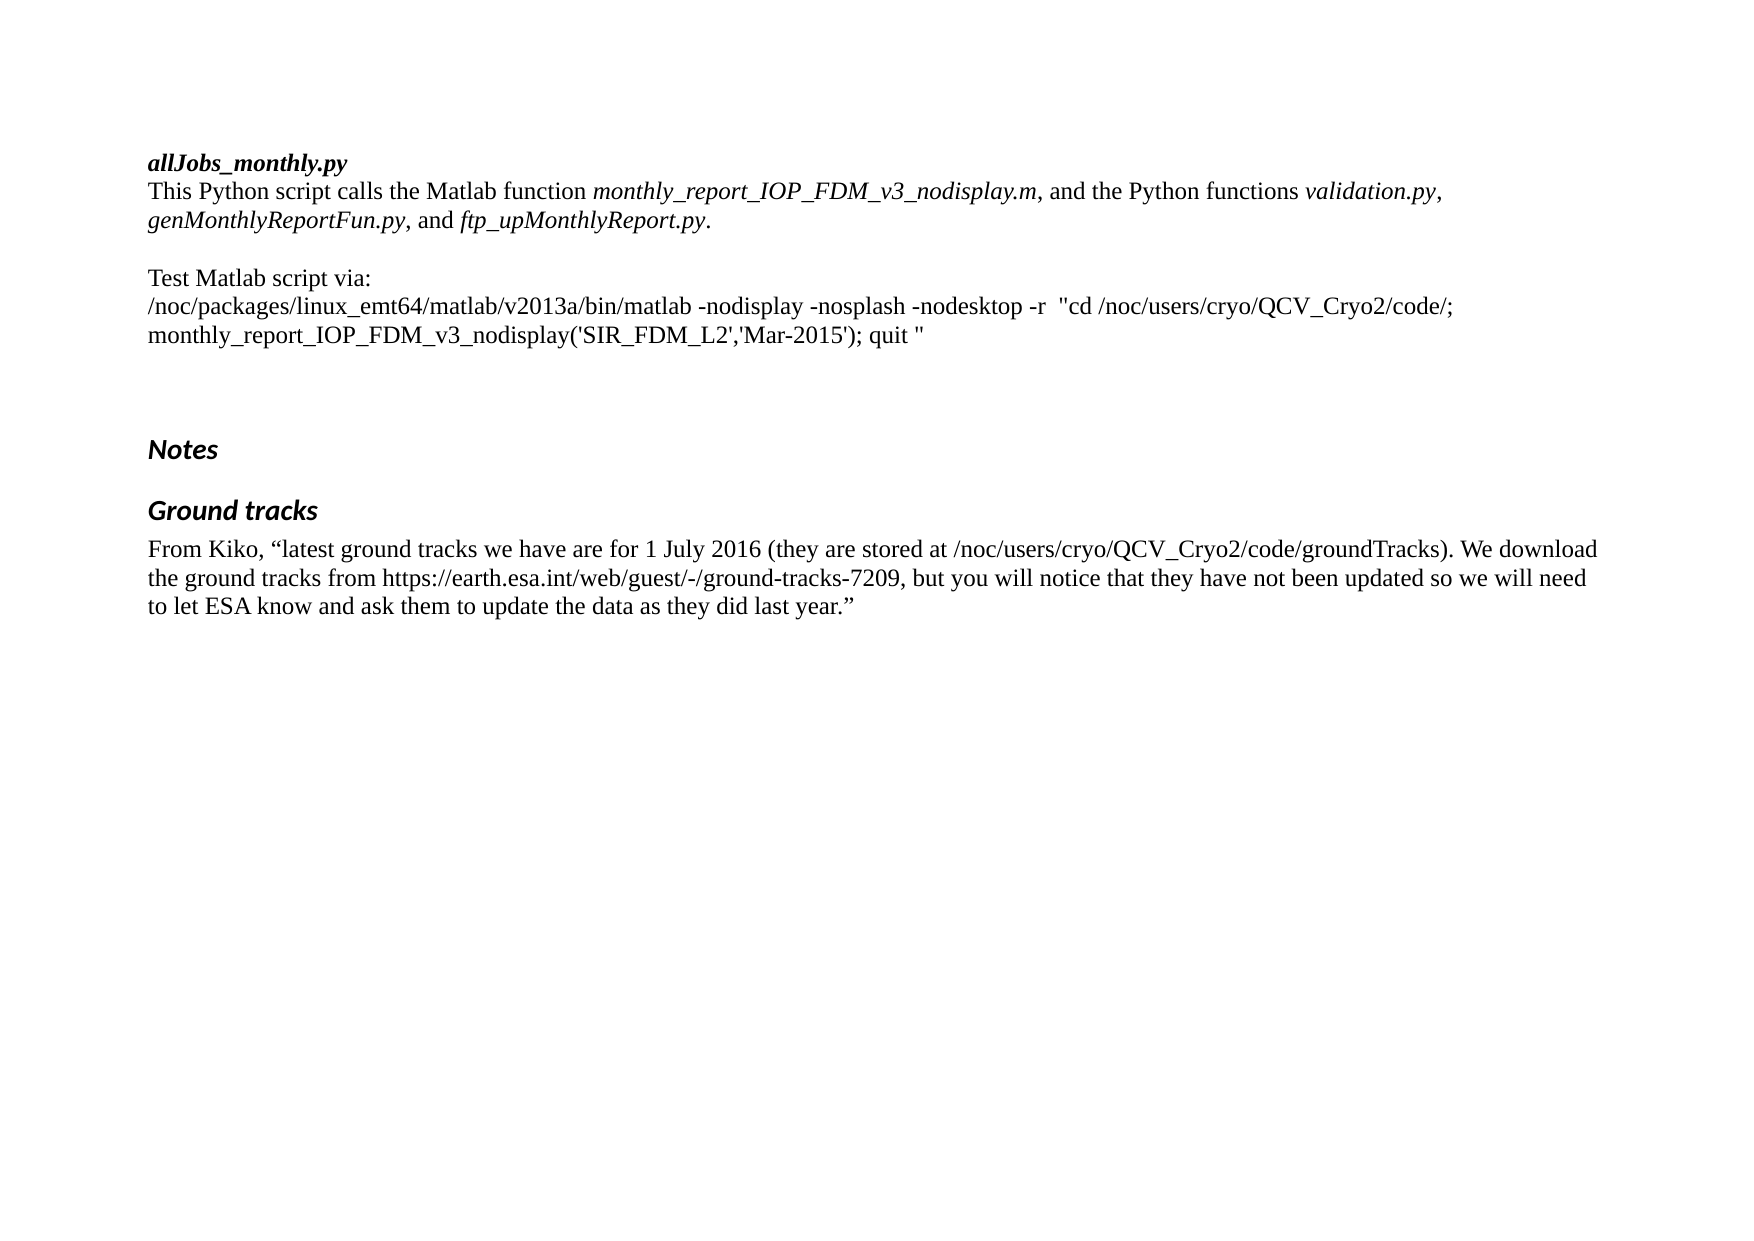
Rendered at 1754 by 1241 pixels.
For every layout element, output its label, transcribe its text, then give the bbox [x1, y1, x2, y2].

text From Kiko, “latest ground tracks we have are for 1 July 2016 (they are stored at /noc/users/cryo/QCV_Cryo2/code/groundTracks). We download the ground tracks from https://earth.esa.int/web/guest/-/ground-tracks-7209, but you will notice that they have not been updated so we will need to let ESA know and ask them to update the data as they did last year.” [148, 534, 1606, 620]
text This Python script calls the Matlab function monthly_report_IOP_FDM_v3_nodisplay.m, and the Python functions validation.py, genMonthlyReportFun.py, and ftp_upMonthlyReport.py. [148, 176, 1606, 234]
subtitle Ground tracks [148, 492, 1606, 528]
text allJobs_monthly.py [148, 148, 1606, 176]
text /noc/packages/linux_emt64/matlab/v2013a/bin/matlab -nodisplay -nosplash -nodesktop -r "cd /noc/users/cryo/QCV_Cryo2/code/; monthly_report_IOP_FDM_v3_nodisplay('SIR_FDM_L2','Mar-2015'); quit " [148, 291, 1606, 349]
text Test Matlab script via: [148, 263, 1606, 291]
subtitle Notes [148, 431, 1606, 467]
